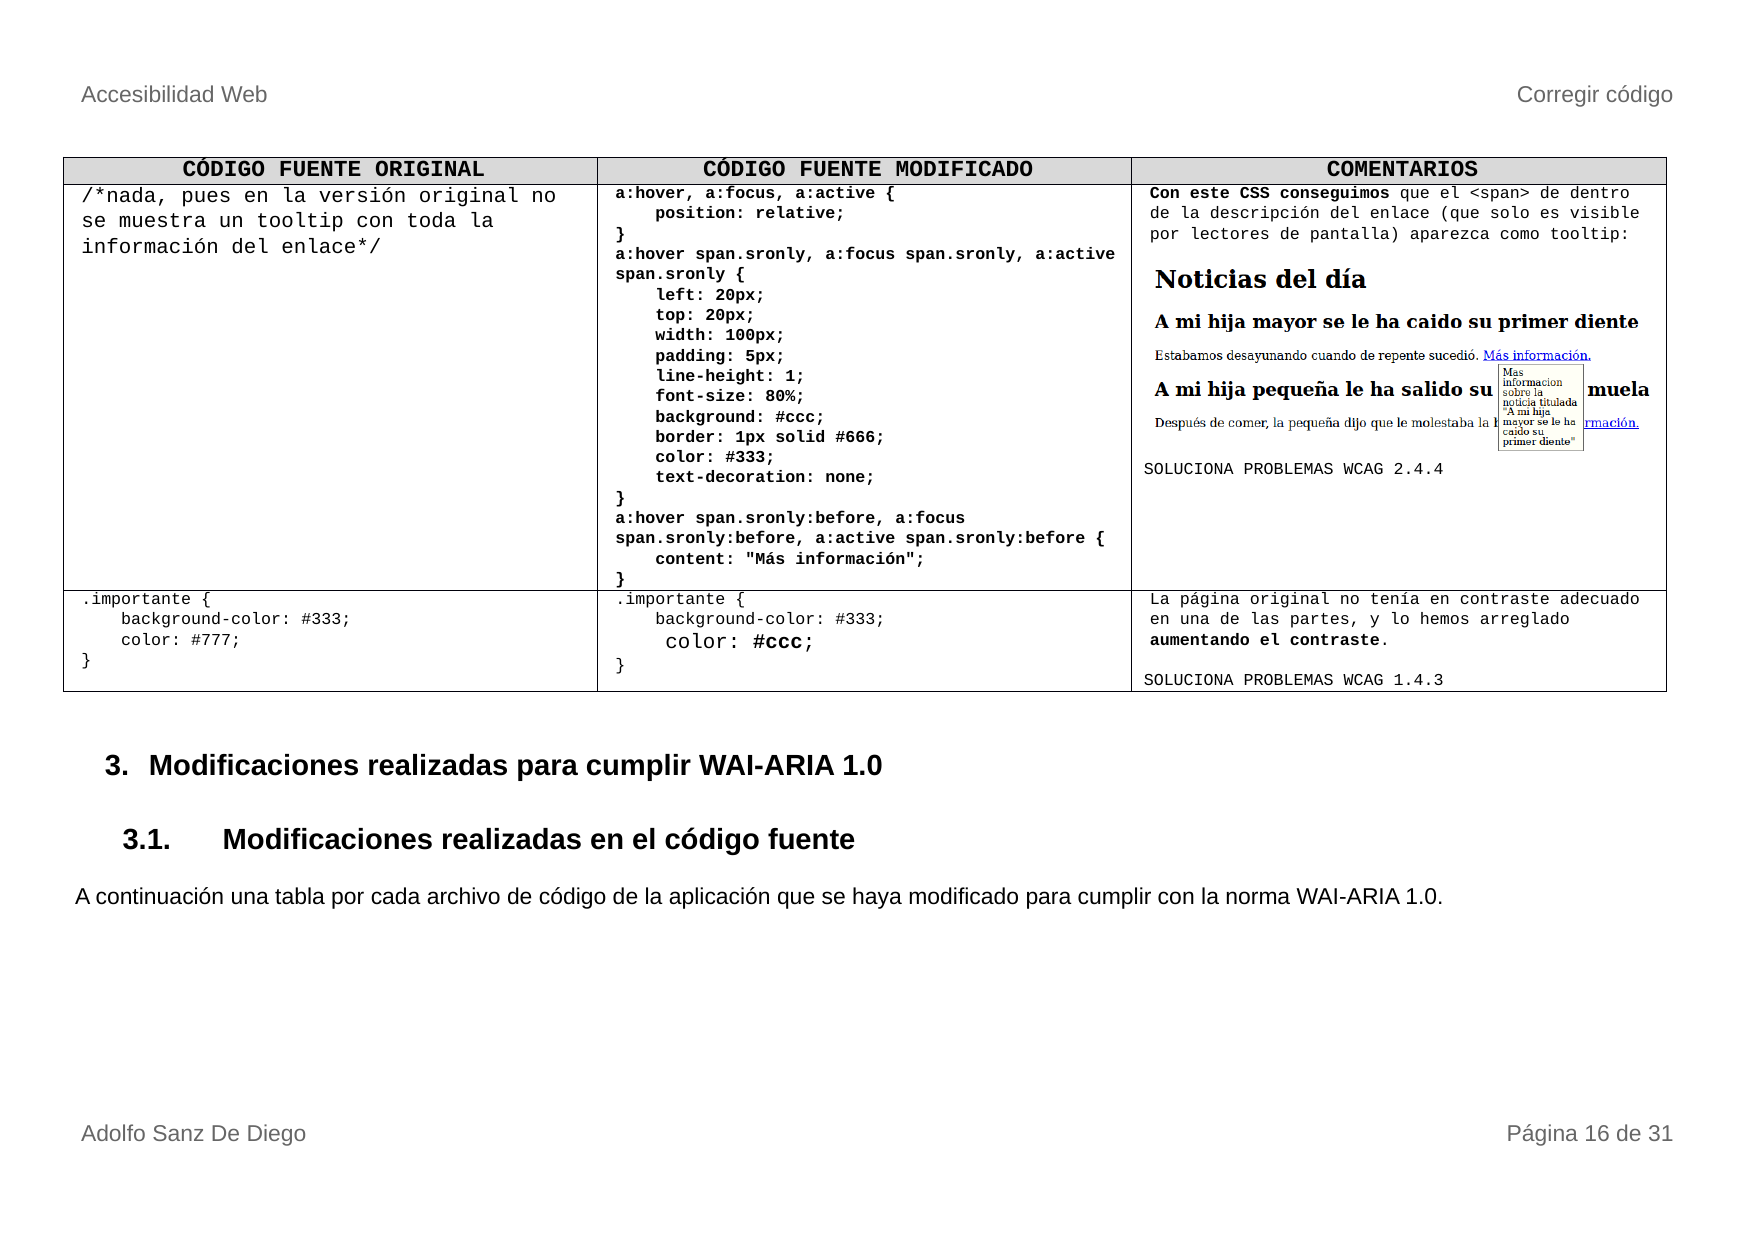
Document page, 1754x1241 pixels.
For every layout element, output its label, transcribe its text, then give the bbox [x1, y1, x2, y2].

table_header CÓDIGO FUENTE MODIFICADO [598, 158, 1131, 184]
text A continuación una tabla por cada archivo de código de la aplicación que se haya modificado para cumplir con la norma WAI-ARIA 1.0. [75, 883, 1679, 909]
table_cell .importante { background-color: #333; color: #777; } [64, 591, 597, 691]
table_cell .importante { background-color: #333; color: #ccc; } [598, 591, 1131, 691]
subtitle Modificaciones realizadas en el código fuente [122, 822, 1679, 855]
table_cell a:hover, a:focus, a:active { position: relative; } a:hover span.sronly, a:focus span.sronly, a:active span.sronly { left: 20px; top: 20px; width: 100px; padding: 5px; line-height: 1; font-size: 80%; background: #ccc; border: 1px solid #666; color: #333; text-decoration: none; } a:hover span.sronly:before, a:focus span.sronly:before, a:active span.sronly:before { content: "Más información"; } [598, 185, 1131, 589]
subtitle Modificaciones realizadas para cumplir WAI-ARIA 1.0 [104, 748, 1679, 782]
table_cell Con este CSS conseguimos que el <span> de dentro de la descripción del enlace (que solo es visible por lectores de pantalla) aparezca como tooltip: SOLUCIONA PROBLEMAS WCAG 2.4.4 [1132, 185, 1666, 589]
table_cell La página original no tenía en contraste adecuado en una de las partes, y lo hemos arreglado aumentando el contraste. SOLUCIONA PROBLEMAS WCAG 1.4.3 [1132, 591, 1666, 691]
table_header COMENTARIOS [1132, 158, 1666, 184]
table_cell /*nada, pues en la versión original no se muestra un tooltip con toda la información del enlace*/ [64, 185, 597, 589]
table_header CÓDIGO FUENTE ORIGINAL [64, 158, 597, 184]
picture [1149, 266, 1655, 460]
